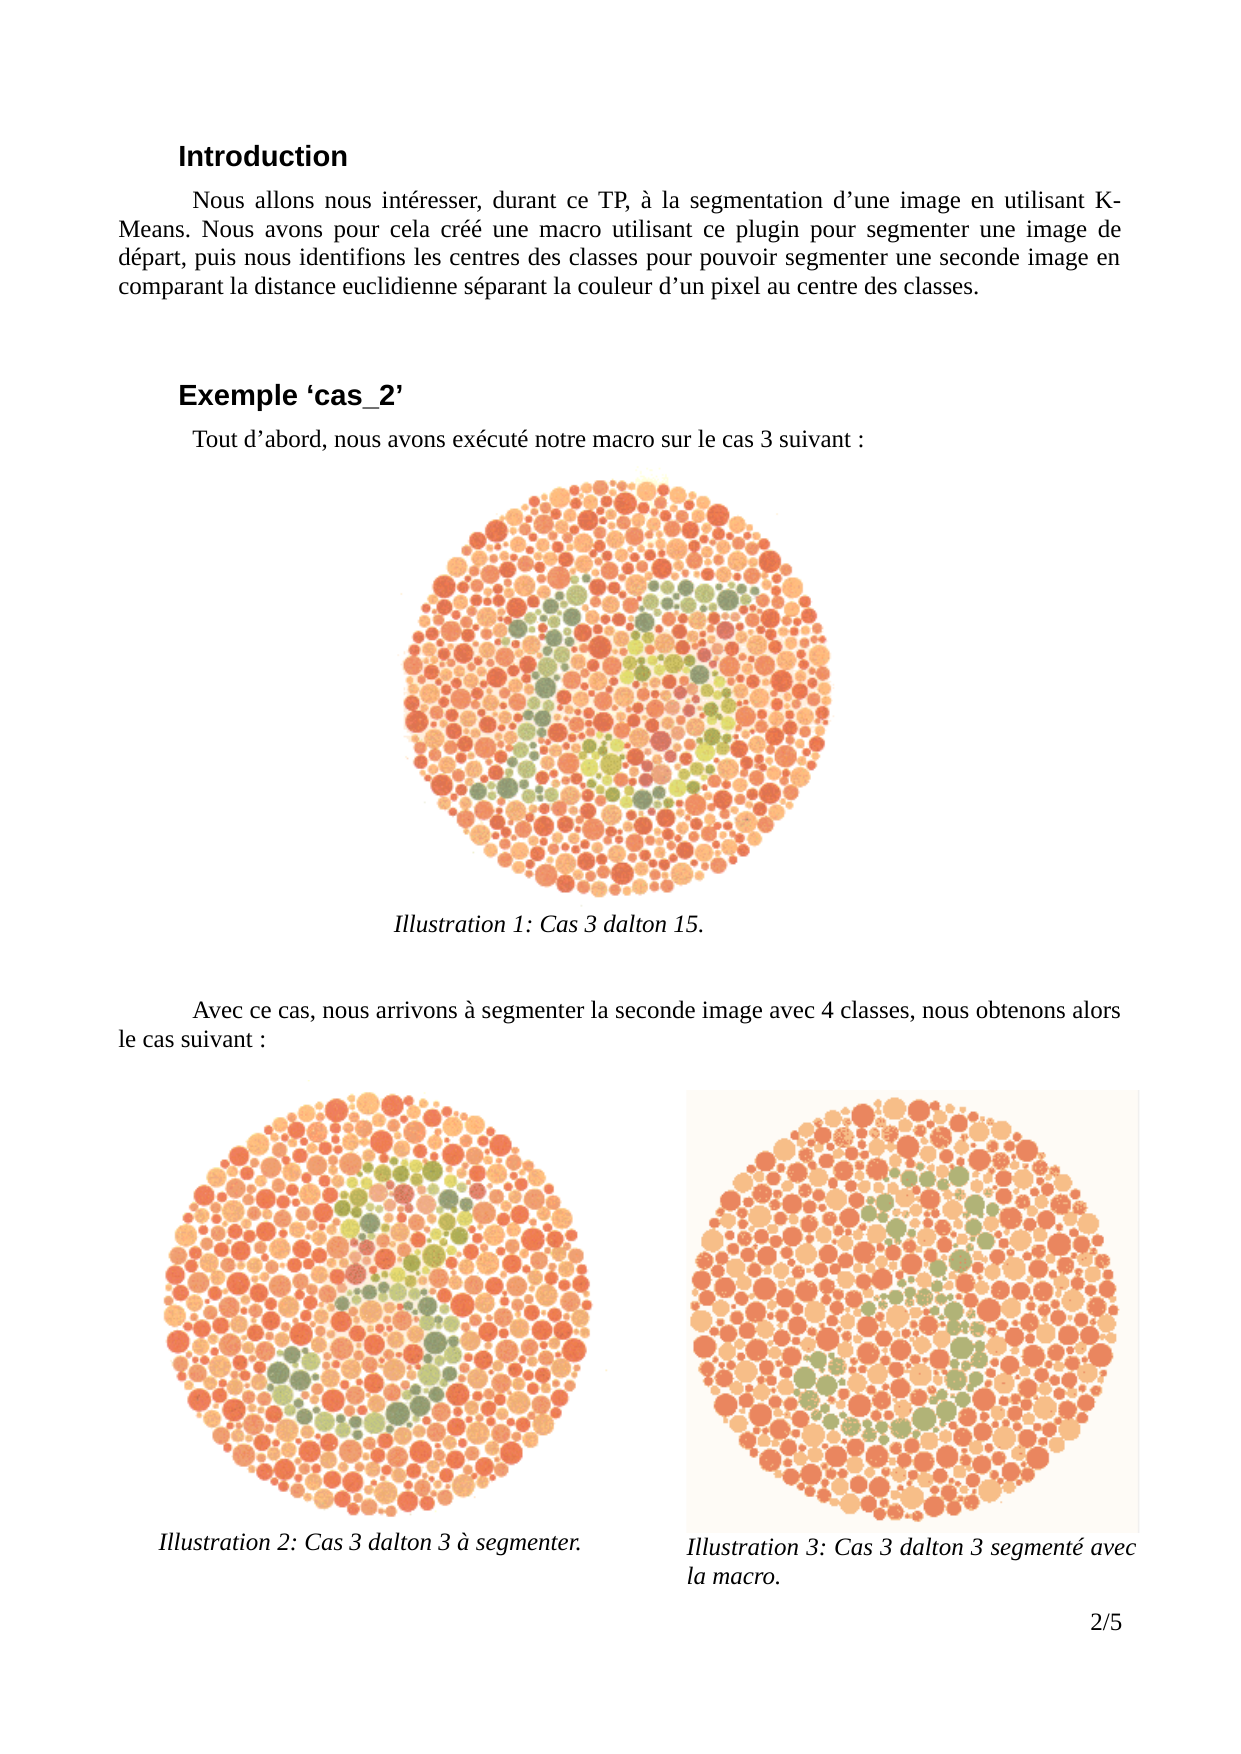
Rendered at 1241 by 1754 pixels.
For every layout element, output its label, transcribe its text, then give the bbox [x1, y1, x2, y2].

text Illustration 3: Cas 3 dalton 3 segmenté avec la macro. [686, 1533, 1139, 1590]
picture [686, 1090, 1140, 1533]
picture [393, 465, 847, 910]
picture [158, 1080, 612, 1528]
text Illustration 1: Cas 3 dalton 15. [393, 910, 847, 938]
subtitle Introduction [118, 139, 1122, 172]
text Tout d’abord, nous avons exécuté notre macro sur le cas 3 suivant : [118, 424, 1122, 453]
text Nous allons nous intéresser, durant ce TP, à la segmentation d’une image en utilisant K-Means. Nous avons pour cela créé une macro utilisant ce plugin pour segmenter une image de départ, puis nous identifions les centres des classes pour pouvoir segmenter une seconde image en comparant la distance euclidienne séparant la couleur d’un pixel au centre des classes. [118, 185, 1122, 300]
subtitle Exemple ‘cas_2’ [118, 378, 1122, 412]
text Illustration 2: Cas 3 dalton 3 à segmenter. [158, 1528, 611, 1556]
text Avec ce cas, nous arrivons à segmenter la seconde image avec 4 classes, nous obtenons alors le cas suivant : [118, 996, 1122, 1053]
